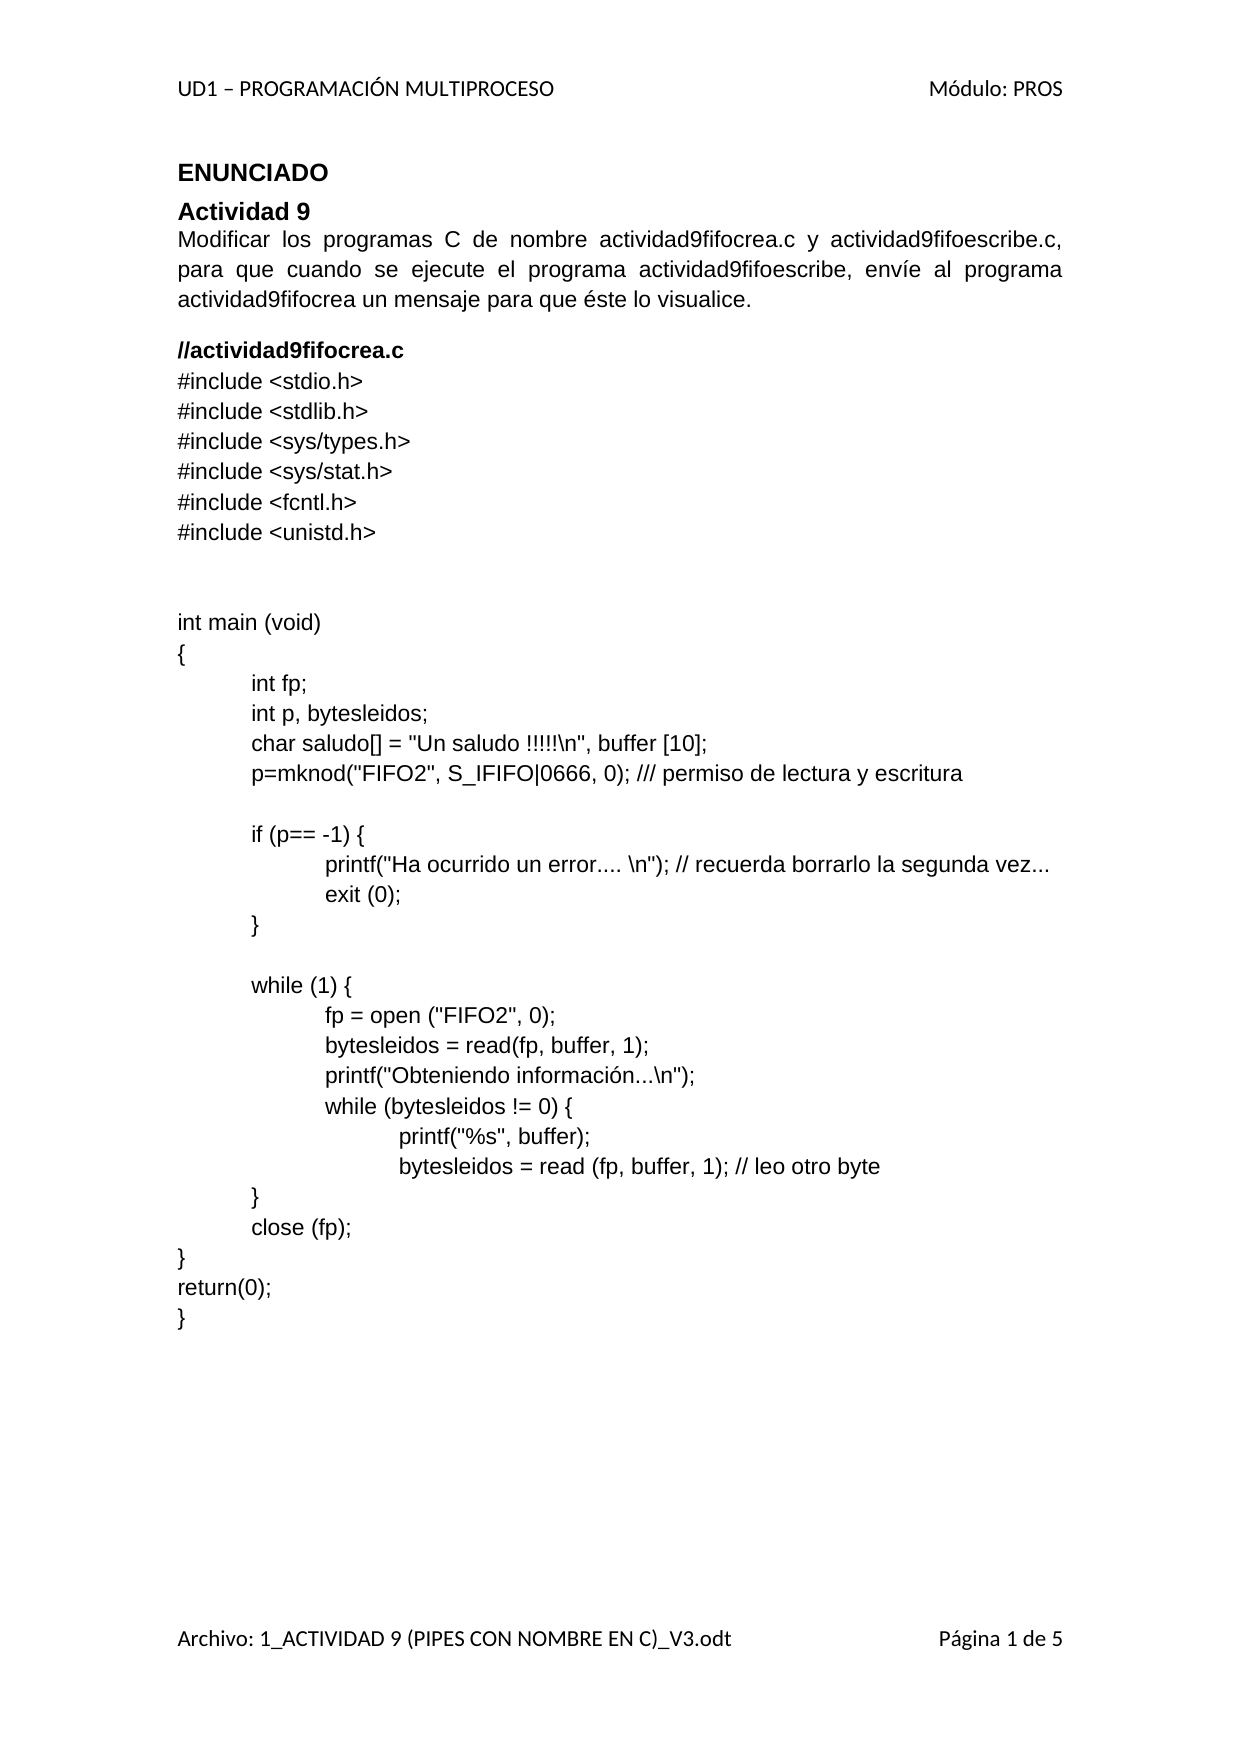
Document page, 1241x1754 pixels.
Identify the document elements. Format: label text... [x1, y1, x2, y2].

text } [177, 1304, 1063, 1330]
text printf("Ha ocurrido un error.... \n"); // recuerda borrarlo la segunda vez... [177, 851, 1063, 877]
text while (bytesleidos != 0) { [177, 1093, 1063, 1119]
text exit (0); [177, 881, 1063, 907]
text close (fp); [177, 1213, 1063, 1240]
text ENUNCIADO [177, 158, 1063, 187]
text p=mknod("FIFO2", S_IFIFO|0666, 0); /// permiso de lectura y escritura [177, 760, 1063, 787]
text if (p== -1) { [177, 821, 1063, 847]
text #include <fcntl.h> [177, 488, 1063, 515]
text char saludo[] = "Un saludo !!!!!\n", buffer [10]; [177, 730, 1063, 756]
text int fp; [177, 670, 1063, 696]
text return(0); [177, 1274, 1063, 1300]
text fp = open ("FIFO2", 0); [177, 1002, 1063, 1028]
text Actividad 9 [177, 197, 1063, 226]
text Modificar los programas C de nombre actividad9fifocrea.c y actividad9fifoescribe.c, para que cuando se ejecute el programa actividad9fifoescribe, envíe al programa actividad9fifocrea un mensaje para que éste lo visualice. [177, 226, 1063, 313]
text #include <stdlib.h> [177, 398, 1063, 424]
text printf("Obteniendo información...\n"); [177, 1062, 1063, 1089]
text } [177, 1244, 1063, 1270]
text } [177, 911, 1063, 938]
text bytesleidos = read(fp, buffer, 1); [177, 1032, 1063, 1058]
text printf("%s", buffer); [177, 1123, 1063, 1149]
text int p, bytesleidos; [177, 700, 1063, 726]
text bytesleidos = read (fp, buffer, 1); // leo otro byte [177, 1153, 1063, 1179]
text { [177, 639, 1063, 666]
text #include <sys/types.h> [177, 428, 1063, 454]
text } [177, 1183, 1063, 1209]
text int main (void) [177, 609, 1063, 636]
text #include <stdio.h> [177, 368, 1063, 394]
text while (1) { [177, 972, 1063, 998]
text //actividad9fifocrea.c [177, 337, 1063, 364]
text #include <unistd.h> [177, 519, 1063, 545]
text #include <sys/stat.h> [177, 458, 1063, 484]
